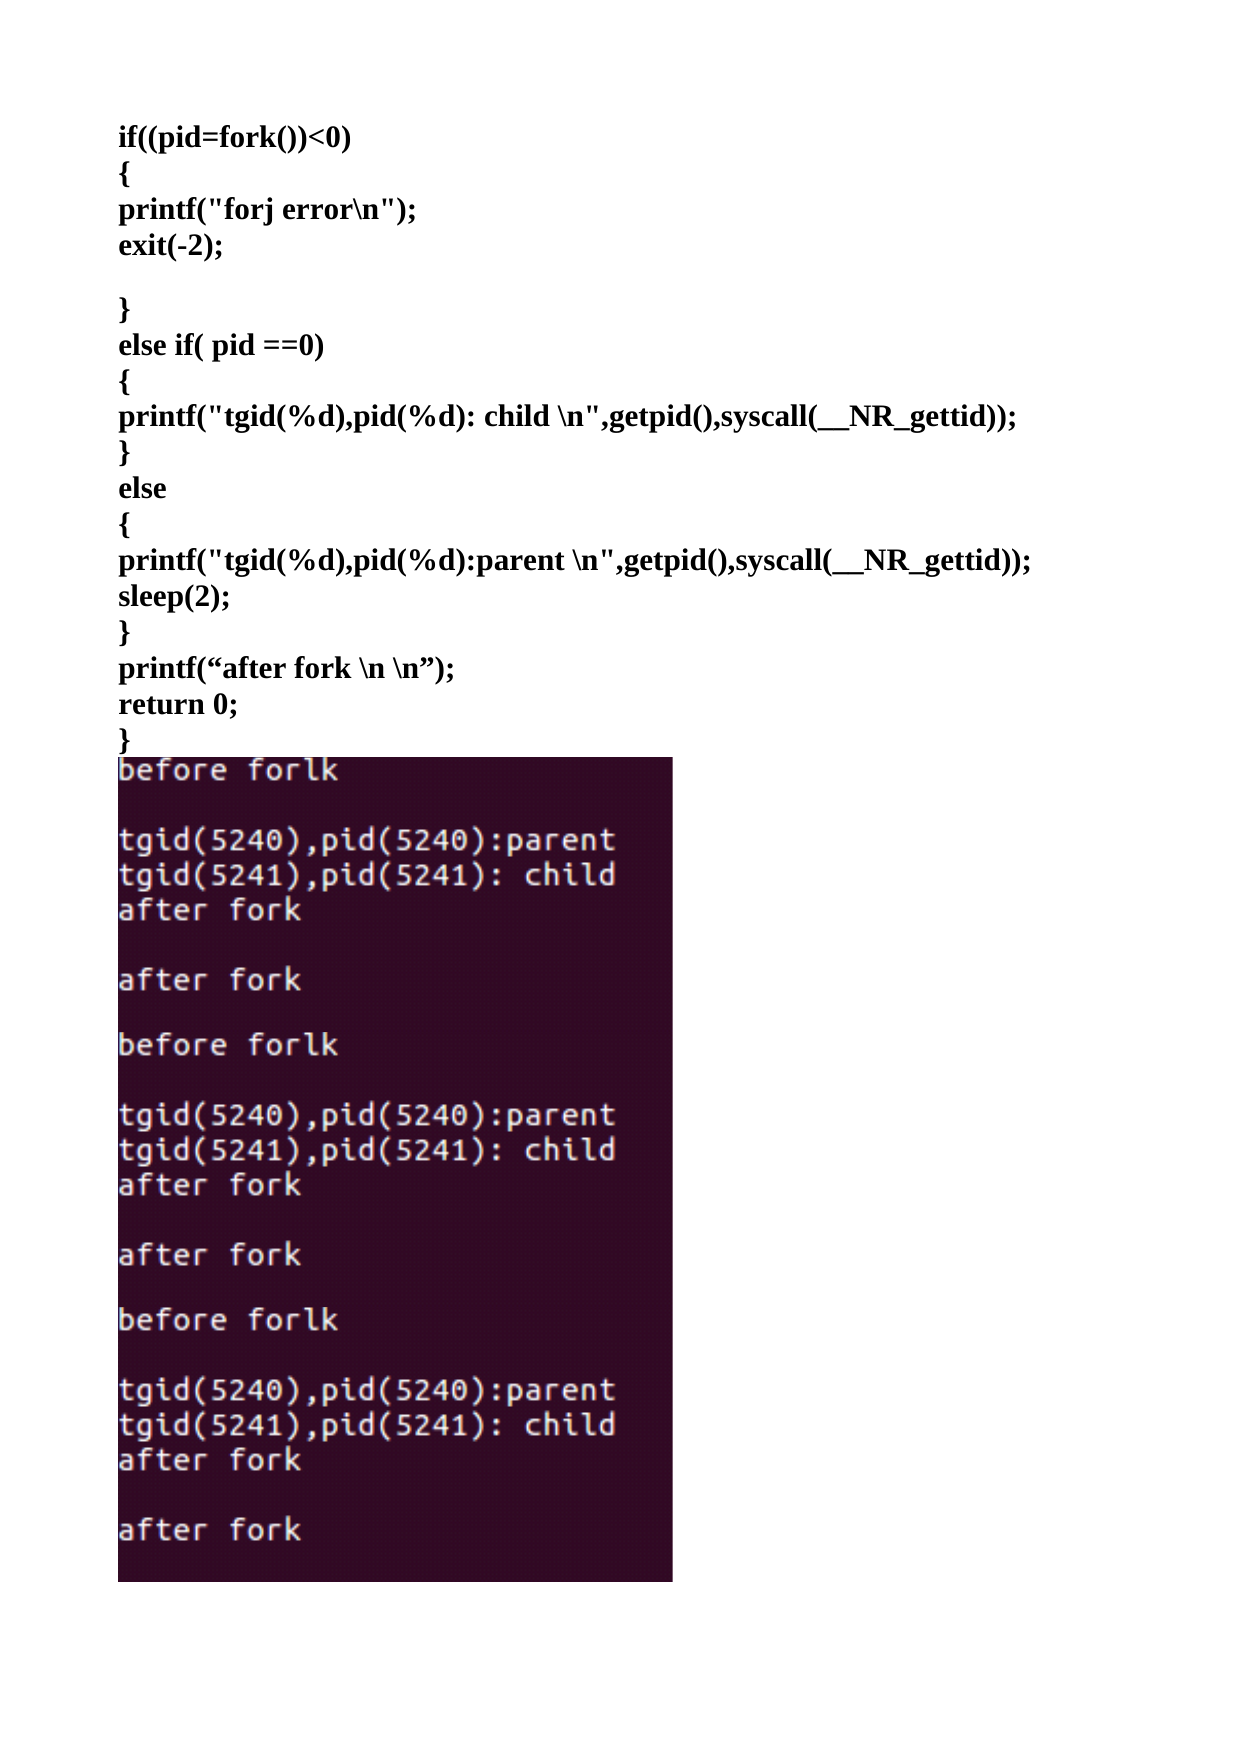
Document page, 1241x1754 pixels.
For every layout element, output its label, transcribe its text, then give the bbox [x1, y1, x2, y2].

text printf("tgid(%d),pid(%d):parent \n",getpid(),syscall(__NR_gettid)); [118, 541, 1122, 577]
text printf("tgid(%d),pid(%d): child \n",getpid(),syscall(__NR_gettid)); [118, 398, 1122, 434]
text } [118, 290, 1122, 326]
text exit(-2); [118, 226, 1122, 262]
text } [118, 721, 1122, 757]
text printf("forj error\n"); [118, 190, 1122, 226]
text sleep(2); [118, 577, 1122, 613]
text else [118, 469, 1122, 506]
text if((pid=fork())<0) [118, 118, 1122, 154]
text } [118, 434, 1122, 469]
text { [118, 362, 1122, 398]
text { [118, 506, 1122, 541]
text { [118, 154, 1122, 190]
text printf(“after fork \n \n”); [118, 649, 1122, 685]
text return 0; [118, 685, 1122, 721]
text else if( pid ==0) [118, 326, 1122, 362]
text } [118, 613, 1122, 649]
